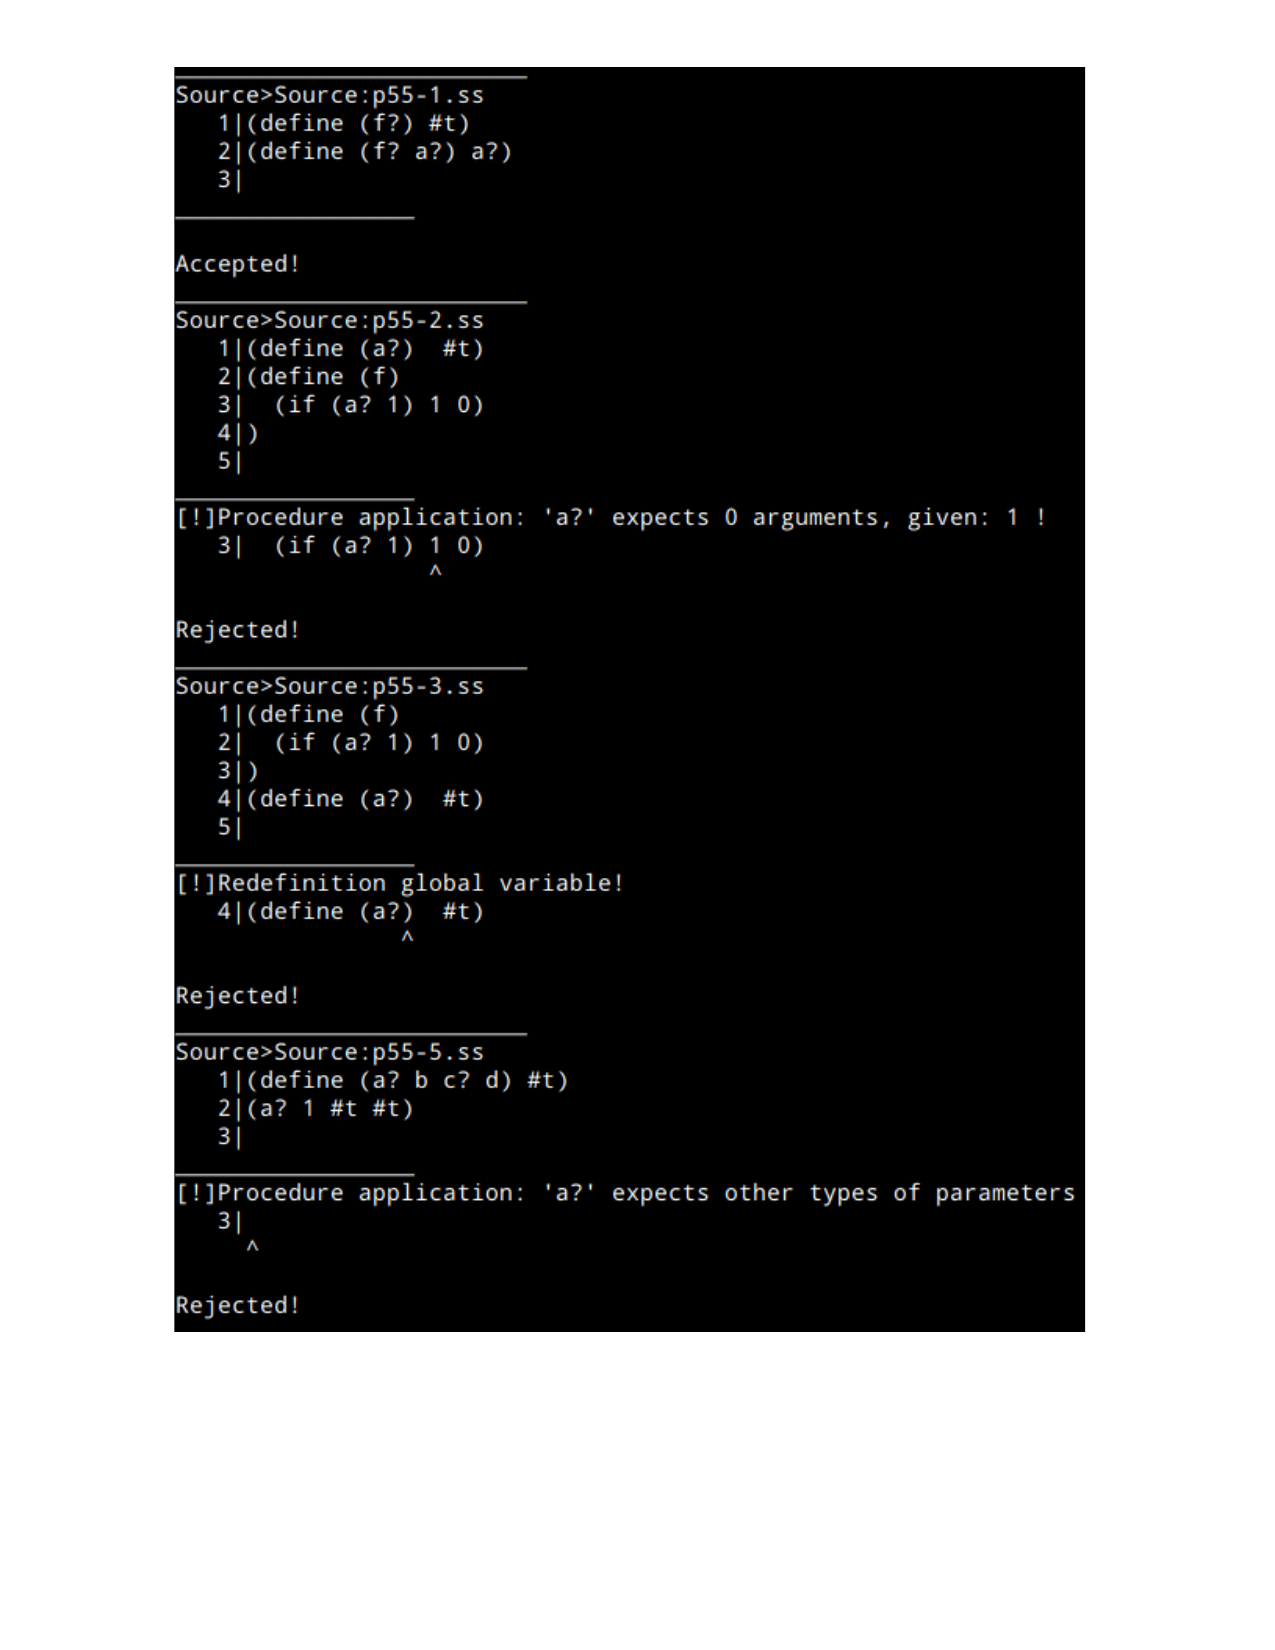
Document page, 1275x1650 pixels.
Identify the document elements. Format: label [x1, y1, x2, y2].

picture [174, 67, 1086, 1332]
